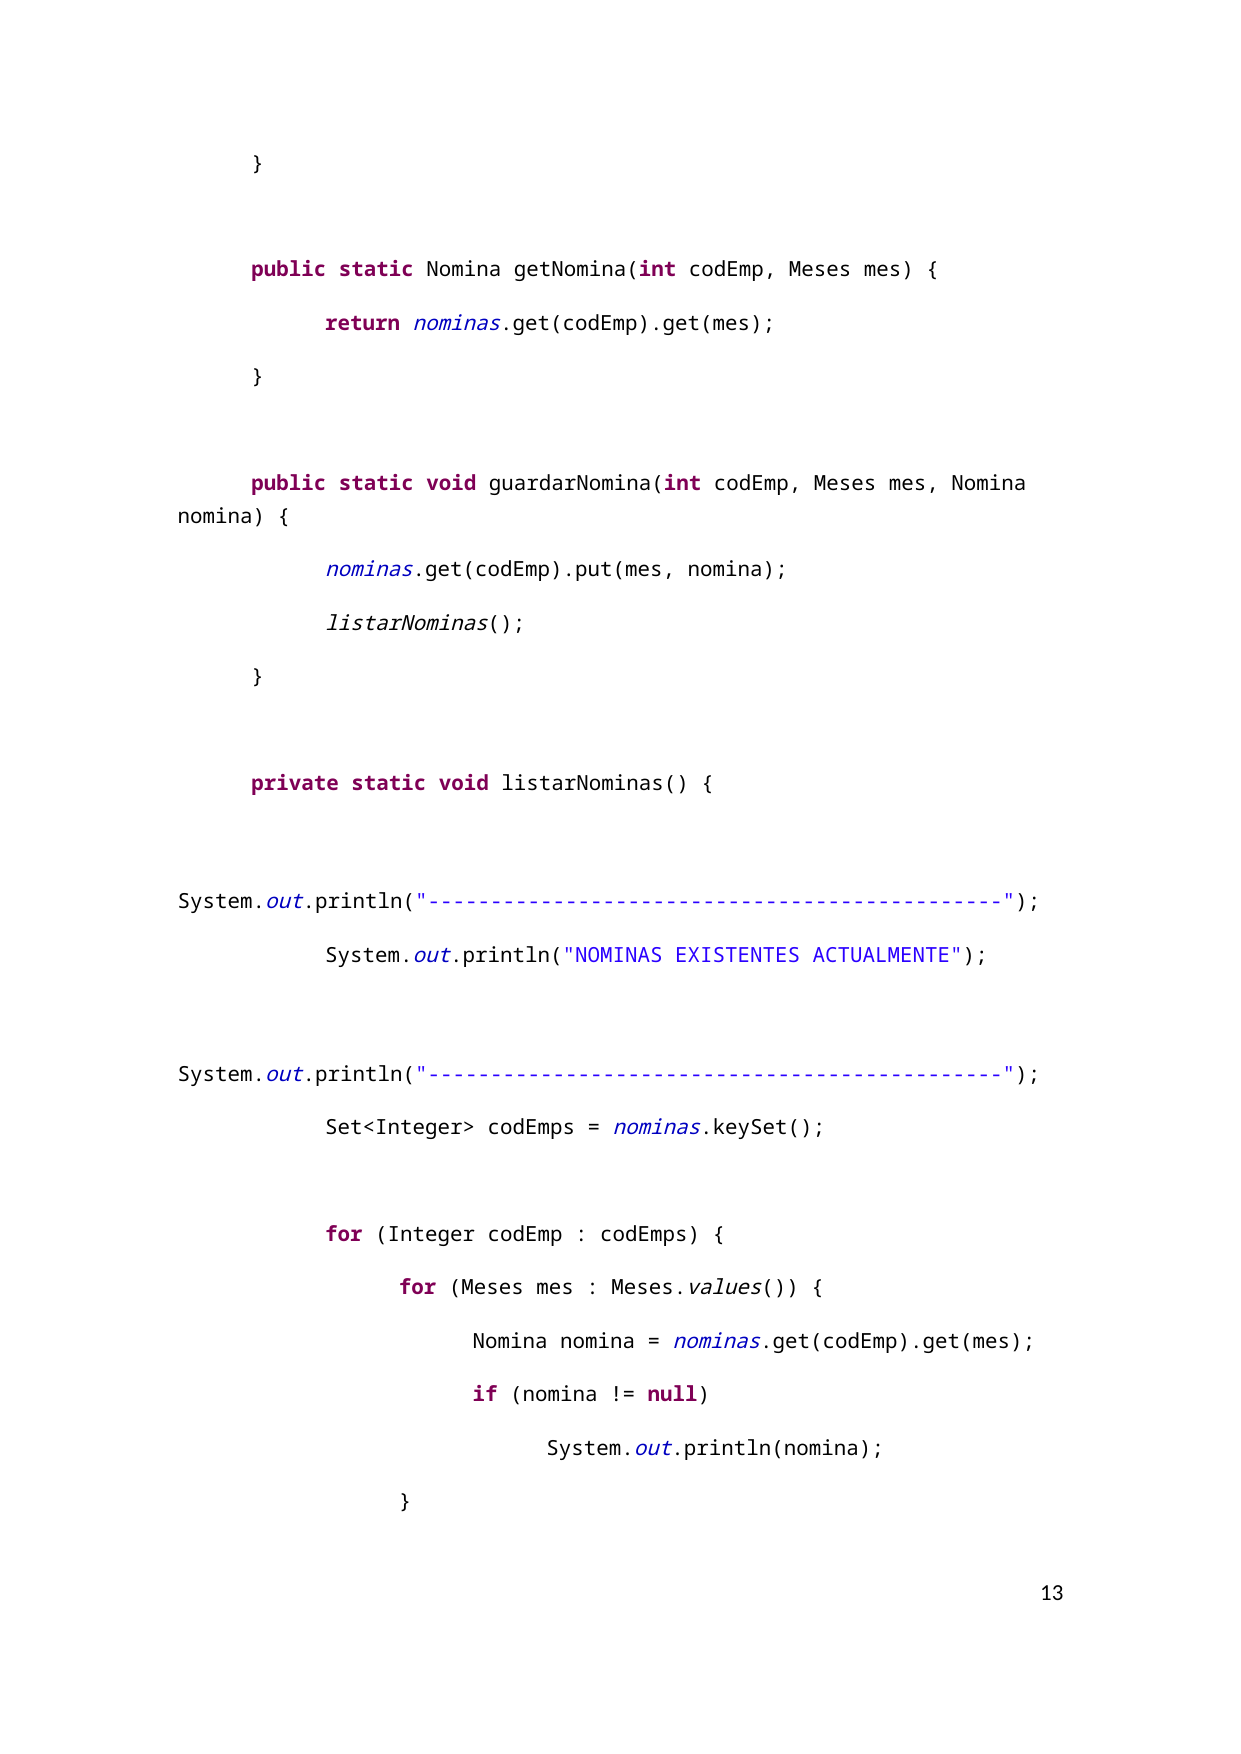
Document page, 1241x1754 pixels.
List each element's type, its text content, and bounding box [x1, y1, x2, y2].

text nominas.get(codEmp).put(mes, nomina); [177, 554, 1063, 583]
text for (Meses mes : Meses.values()) { [177, 1272, 1063, 1301]
text private static void listarNominas() { [177, 768, 1063, 796]
text return nominas.get(codEmp).get(mes); [177, 308, 1063, 336]
text Set<Integer> codEmps = nominas.keySet(); [177, 1112, 1063, 1141]
text } [177, 148, 1063, 176]
text } [177, 361, 1063, 390]
text public static void guardarNomina(int codEmp, Meses mes, Nomina nomina) { [177, 468, 1063, 529]
text System.out.println(nomina); [177, 1433, 1063, 1461]
text public static Nomina getNomina(int codEmp, Meses mes) { [177, 254, 1063, 283]
text System.out.println("NOMINAS EXISTENTES ACTUALMENTE"); [177, 940, 1063, 968]
text listarNominas(); [177, 608, 1063, 636]
text System.out.println("----------------------------------------------"); [177, 993, 1063, 1087]
text if (nomina != null) [177, 1379, 1063, 1408]
text for (Integer codEmp : codEmps) { [177, 1219, 1063, 1247]
text } [177, 1486, 1063, 1515]
text } [177, 661, 1063, 689]
text System.out.println("----------------------------------------------"); [177, 821, 1063, 915]
text Nomina nomina = nominas.get(codEmp).get(mes); [177, 1326, 1063, 1354]
